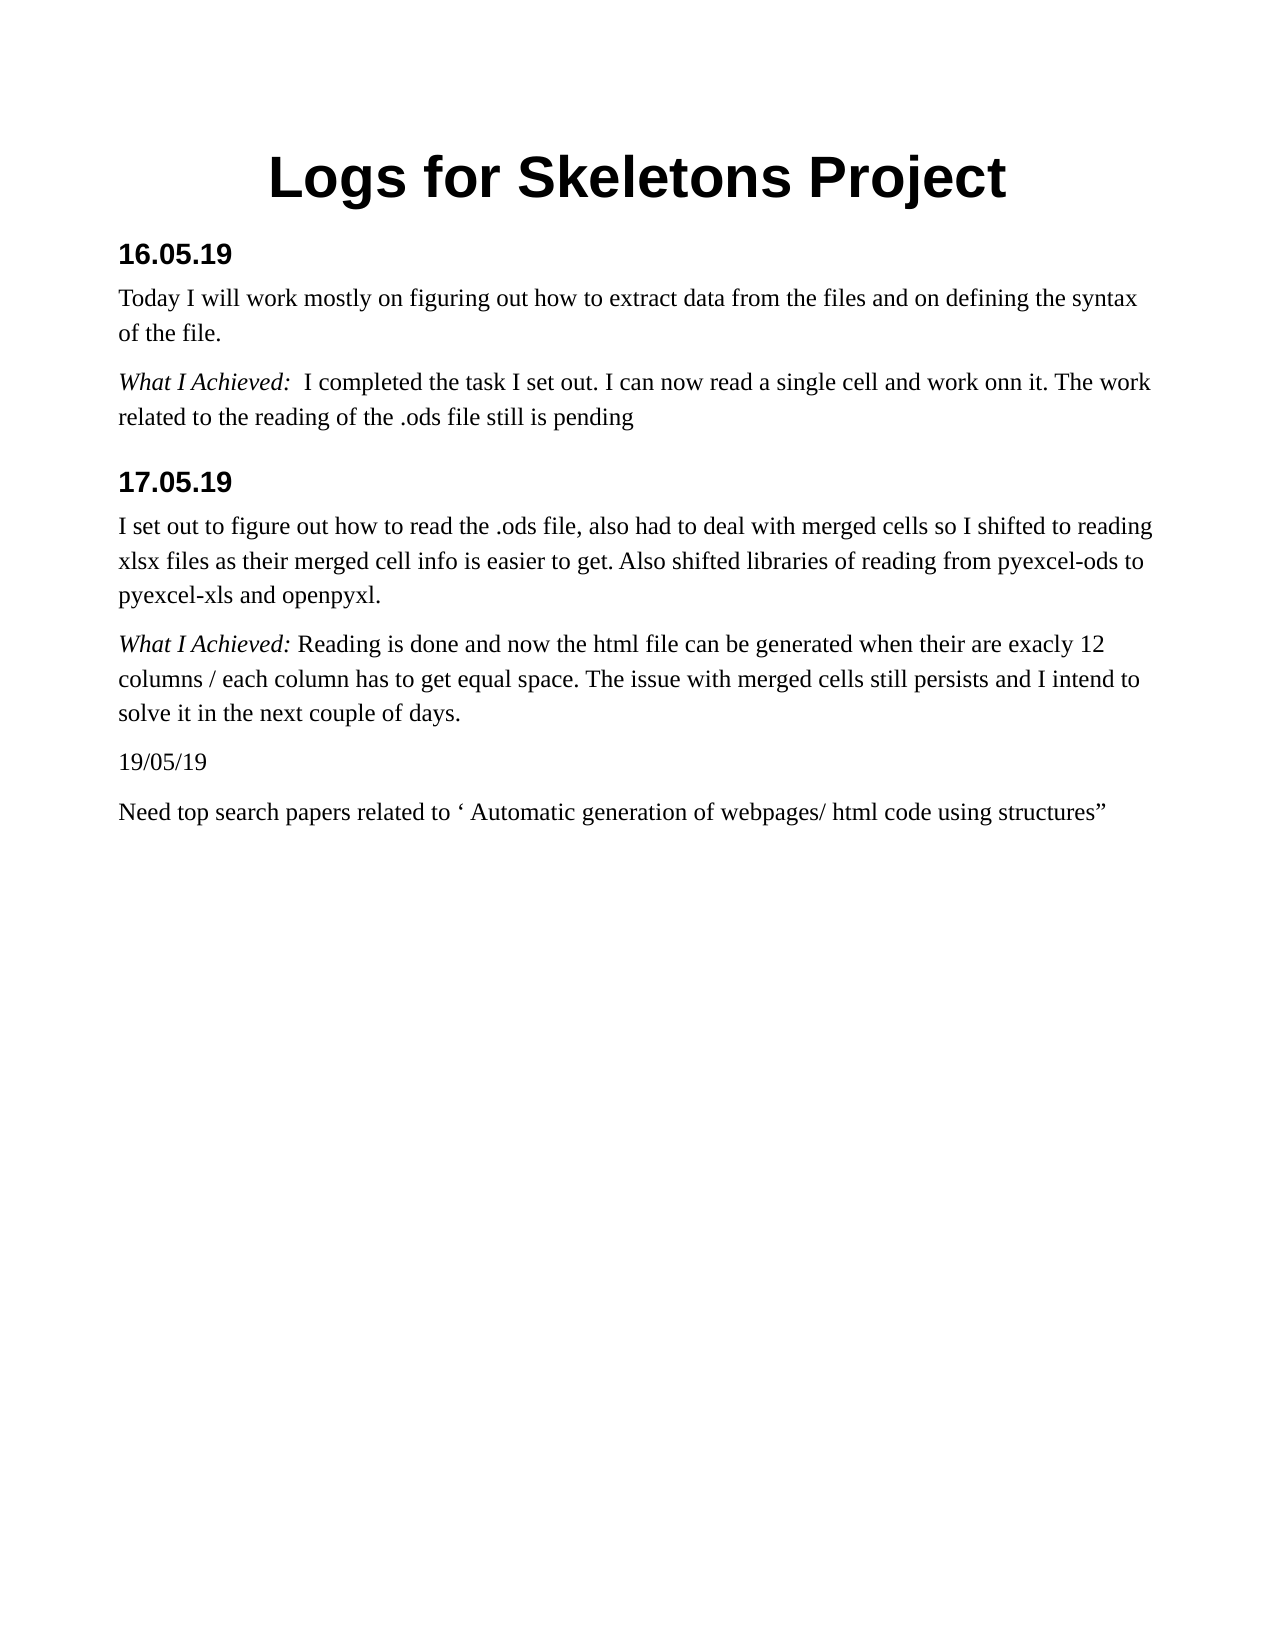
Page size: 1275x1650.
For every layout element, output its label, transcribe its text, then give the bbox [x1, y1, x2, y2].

title Logs for Skeletons Project [118, 143, 1157, 210]
text Need top search papers related to ‘ Automatic generation of webpages/ html code using structures” [118, 797, 1157, 825]
text What I Achieved: I completed the task I set out. I can now read a single cell and work onn it. The work related to the reading of the .ods file still is pending [118, 367, 1157, 430]
text I set out to figure out how to read the .ods file, also had to deal with merged cells so I shifted to reading xlsx files as their merged cell info is easier to get. Also shifted libraries of reading from pyexcel-ods to pyexcel-xls and openpyxl. [118, 511, 1157, 609]
text What I Achieved: Reading is done and now the html file can be generated when their are exacly 12 columns / each column has to get equal space. The issue with merged cells still persists and I intend to solve it in the next couple of days. [118, 629, 1157, 727]
subtitle 17.05.19 [118, 465, 1157, 499]
text Today I will work mostly on figuring out how to extract data from the files and on defining the syntax of the file. [118, 283, 1157, 347]
text 19/05/19 [118, 747, 1157, 776]
subtitle 16.05.19 [118, 237, 1157, 271]
